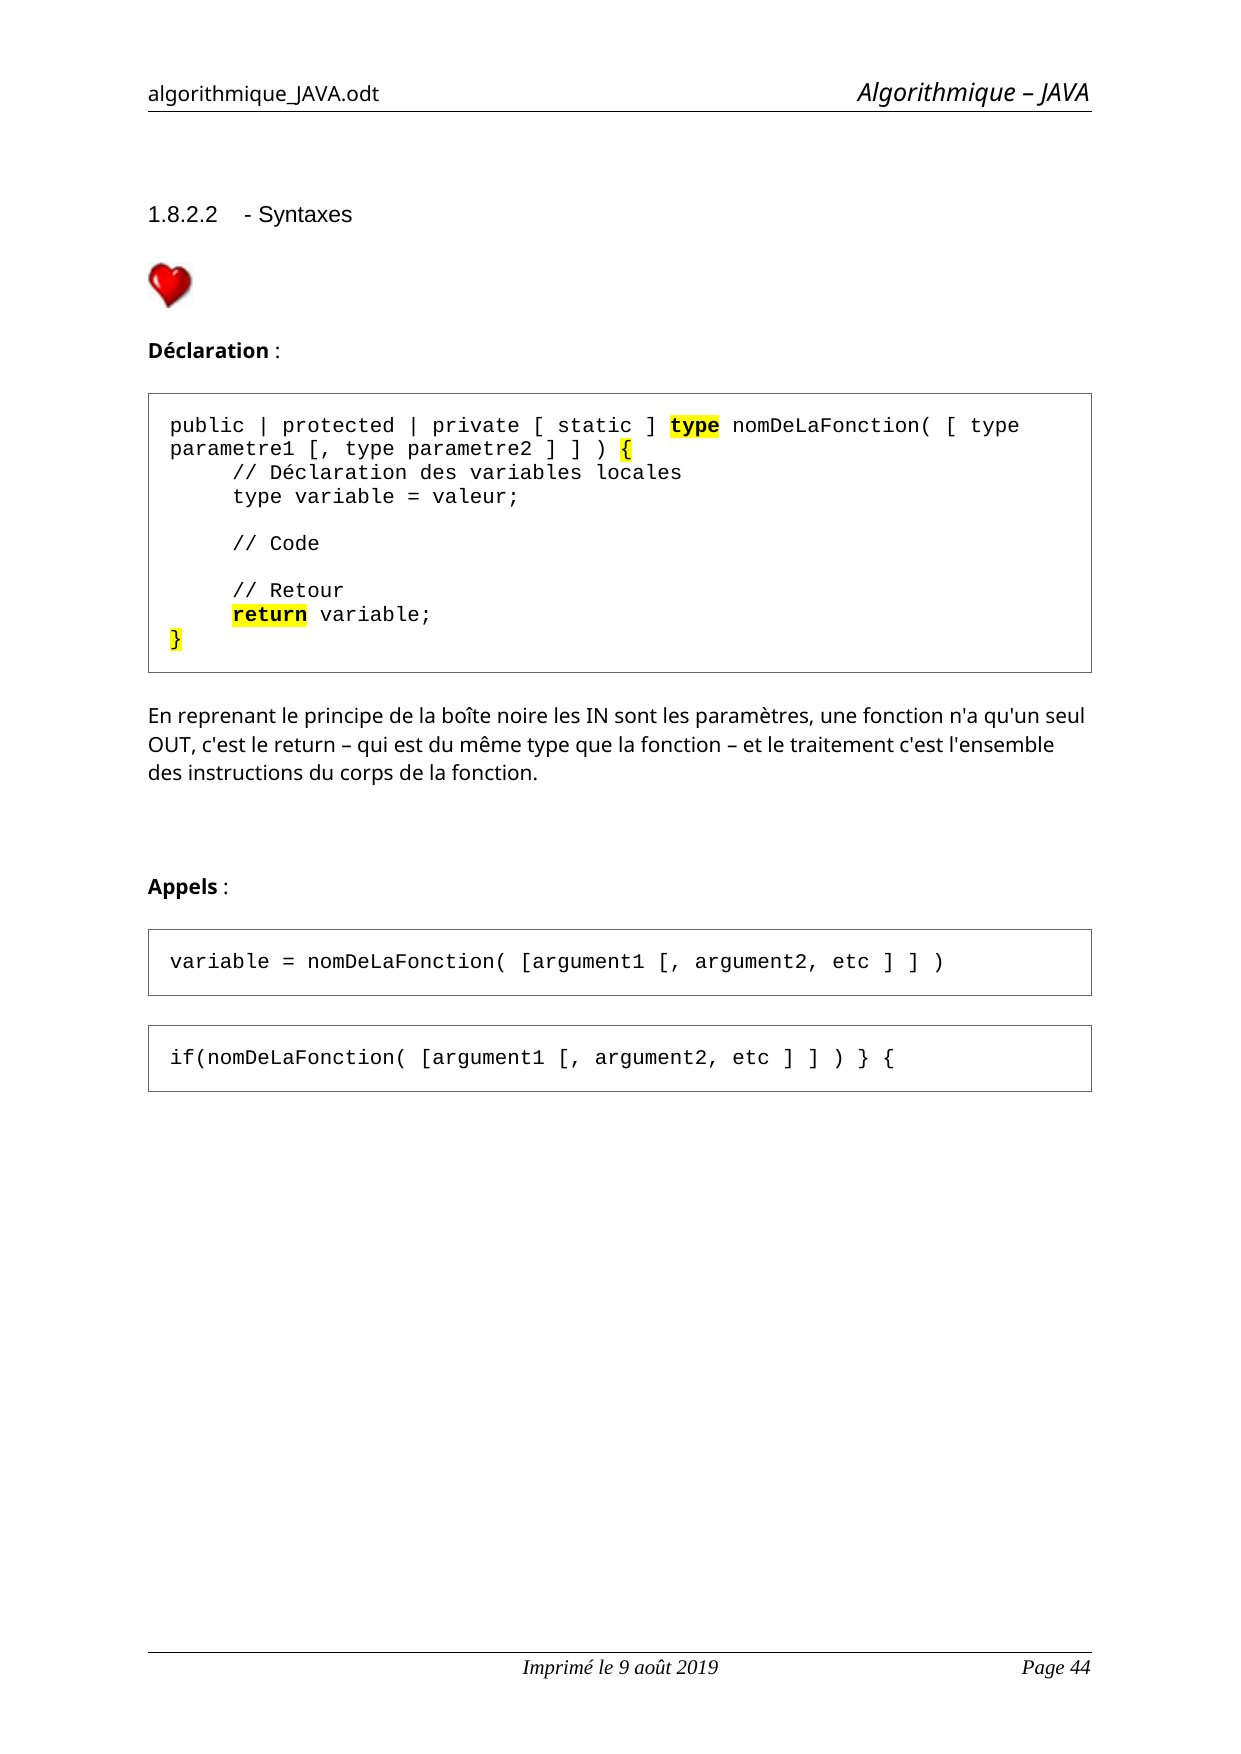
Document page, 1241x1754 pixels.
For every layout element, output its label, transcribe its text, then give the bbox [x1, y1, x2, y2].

text type variable = valeur; [149, 464, 1091, 509]
text if(nomDeLaFonction( [argument1 [, argument2, etc ] ] ) } { [149, 1026, 1091, 1091]
text Déclaration : [148, 336, 1092, 364]
text // Code [149, 511, 1091, 557]
text } [149, 606, 1091, 672]
text // Déclaration des variables locales [149, 440, 1091, 464]
subtitle - Syntaxes [148, 201, 1092, 227]
text variable = nomDeLaFonction( [argument1 [, argument2, etc ] ] ) [149, 930, 1091, 995]
text public | protected | private [ static ] type nomDeLaFonction( [ type parametre1 [, type parametre2 ] ] ) { [149, 394, 1091, 440]
picture [147, 262, 193, 308]
text return variable; [149, 582, 1091, 606]
text Appels : [148, 872, 1092, 901]
text En reprenant le principe de la boîte noire les IN sont les paramètres, une fonction n'a qu'un seul OUT, c'est le return – qui est du même type que la fonction – et le traitement c'est l'ensemble des instructions du corps de la fonction. [148, 701, 1092, 787]
text // Retour [149, 558, 1091, 582]
